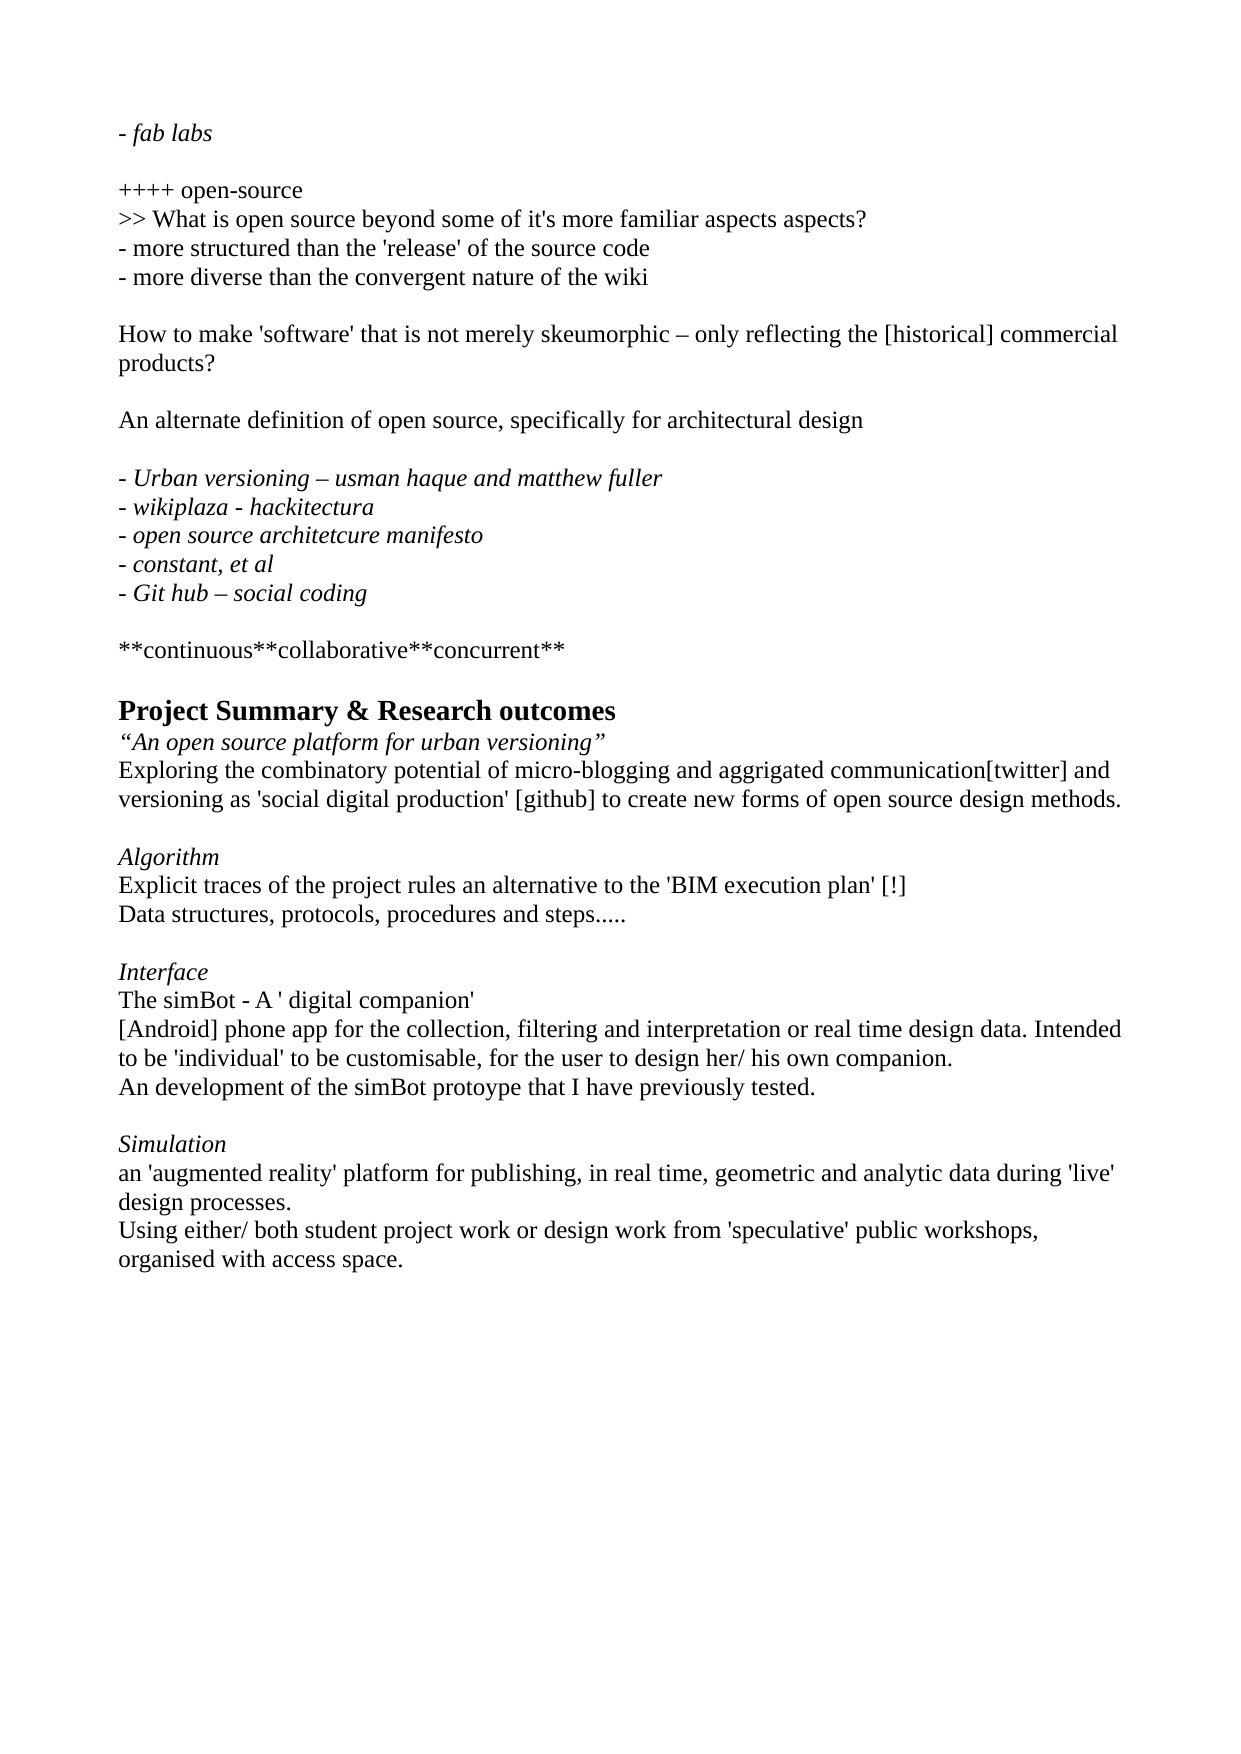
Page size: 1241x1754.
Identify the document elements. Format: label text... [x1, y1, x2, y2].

text - constant, et al [118, 549, 1122, 578]
text An alternate definition of open source, specifically for architectural design [118, 406, 1122, 434]
text - more structured than the 'release' of the source code [118, 233, 1122, 262]
text - more diverse than the convergent nature of the wiki [118, 262, 1122, 291]
text Explicit traces of the project rules an alternative to the 'BIM execution plan' [!] [118, 870, 1122, 899]
text Data structures, protocols, procedures and steps..... [118, 899, 1122, 928]
text Simulation [118, 1129, 1122, 1158]
text Exploring the combinatory potential of micro-blogging and aggrigated communication[twitter] and versioning as 'social digital production' [github] to create new forms of open source design methods. [118, 755, 1122, 813]
text - wikiplaza - hackitectura [118, 492, 1122, 521]
text an 'augmented reality' platform for publishing, in real time, geometric and analytic data during 'live' design processes. [118, 1158, 1122, 1215]
text Algorithm [118, 842, 1122, 870]
text The simBot - A ' digital companion' [118, 985, 1122, 1014]
text - Git hub – social coding [118, 578, 1122, 607]
text - Urban versioning – usman haque and matthew fuller [118, 463, 1122, 492]
text Project Summary & Research outcomes [118, 693, 1122, 727]
text **continuous**collaborative**concurrent** [118, 636, 1122, 664]
text “An open source platform for urban versioning” [118, 727, 1122, 755]
text >> What is open source beyond some of it's more familiar aspects aspects? [118, 204, 1122, 233]
text - open source architetcure manifesto [118, 521, 1122, 549]
text An development of the simBot protoype that I have previously tested. [118, 1072, 1122, 1100]
text [Android] phone app for the collection, filtering and interpretation or real time design data. Intended to be 'individual' to be customisable, for the user to design her/ his own companion. [118, 1014, 1122, 1072]
text ++++ open-source [118, 176, 1122, 204]
text - fab labs [118, 118, 1122, 147]
text How to make 'software' that is not merely skeumorphic – only reflecting the [historical] commercial products? [118, 319, 1122, 377]
text Using either/ both student project work or design work from 'speculative' public workshops, organised with access space. [118, 1215, 1122, 1273]
text Interface [118, 957, 1122, 985]
